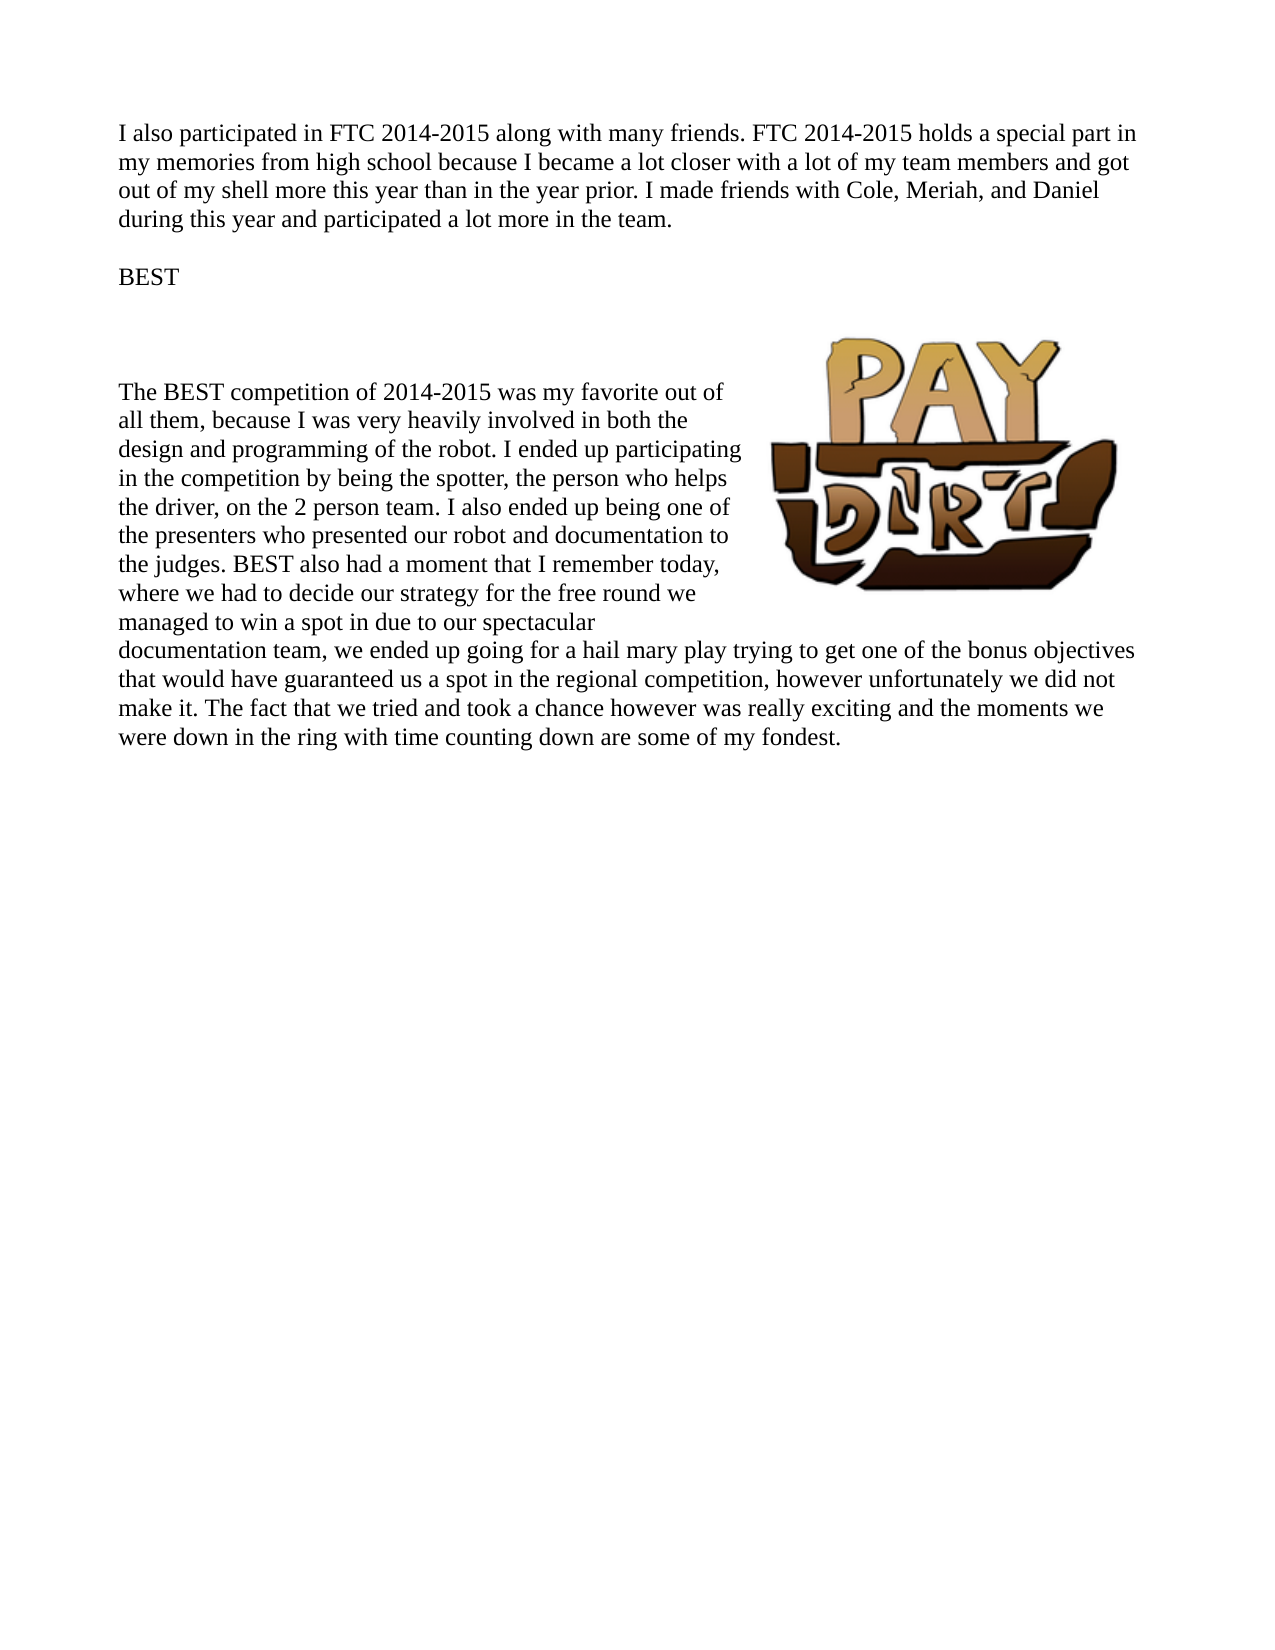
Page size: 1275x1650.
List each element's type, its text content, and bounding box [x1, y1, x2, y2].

picture [748, 324, 1139, 626]
text BEST [118, 262, 1157, 291]
text The BEST competition of 2014-2015 was my favorite out of all them, because I was very heavily involved in both the design and programming of the robot. I ended up participating in the competition by being the spotter, the person who helps the driver, on the 2 person team. I also ended up being one of the presenters who presented our robot and documentation to the judges. BEST also had a moment that I remember today, where we had to decide our strategy for the free round we managed to win a spot in due to our spectacular documentation team, we ended up going for a hail mary play trying to get one of the bonus objectives that would have guaranteed us a spot in the regional competition, however unfortunately we did not make it. The fact that we tried and took a chance however was really exciting and the moments we were down in the ring with time counting down are some of my fondest. [118, 377, 1157, 751]
text I also participated in FTC 2014-2015 along with many friends. FTC 2014-2015 holds a special part in my memories from high school because I became a lot closer with a lot of my team members and got out of my shell more this year than in the year prior. I made friends with Cole, Meriah, and Daniel during this year and participated a lot more in the team. [118, 118, 1157, 233]
